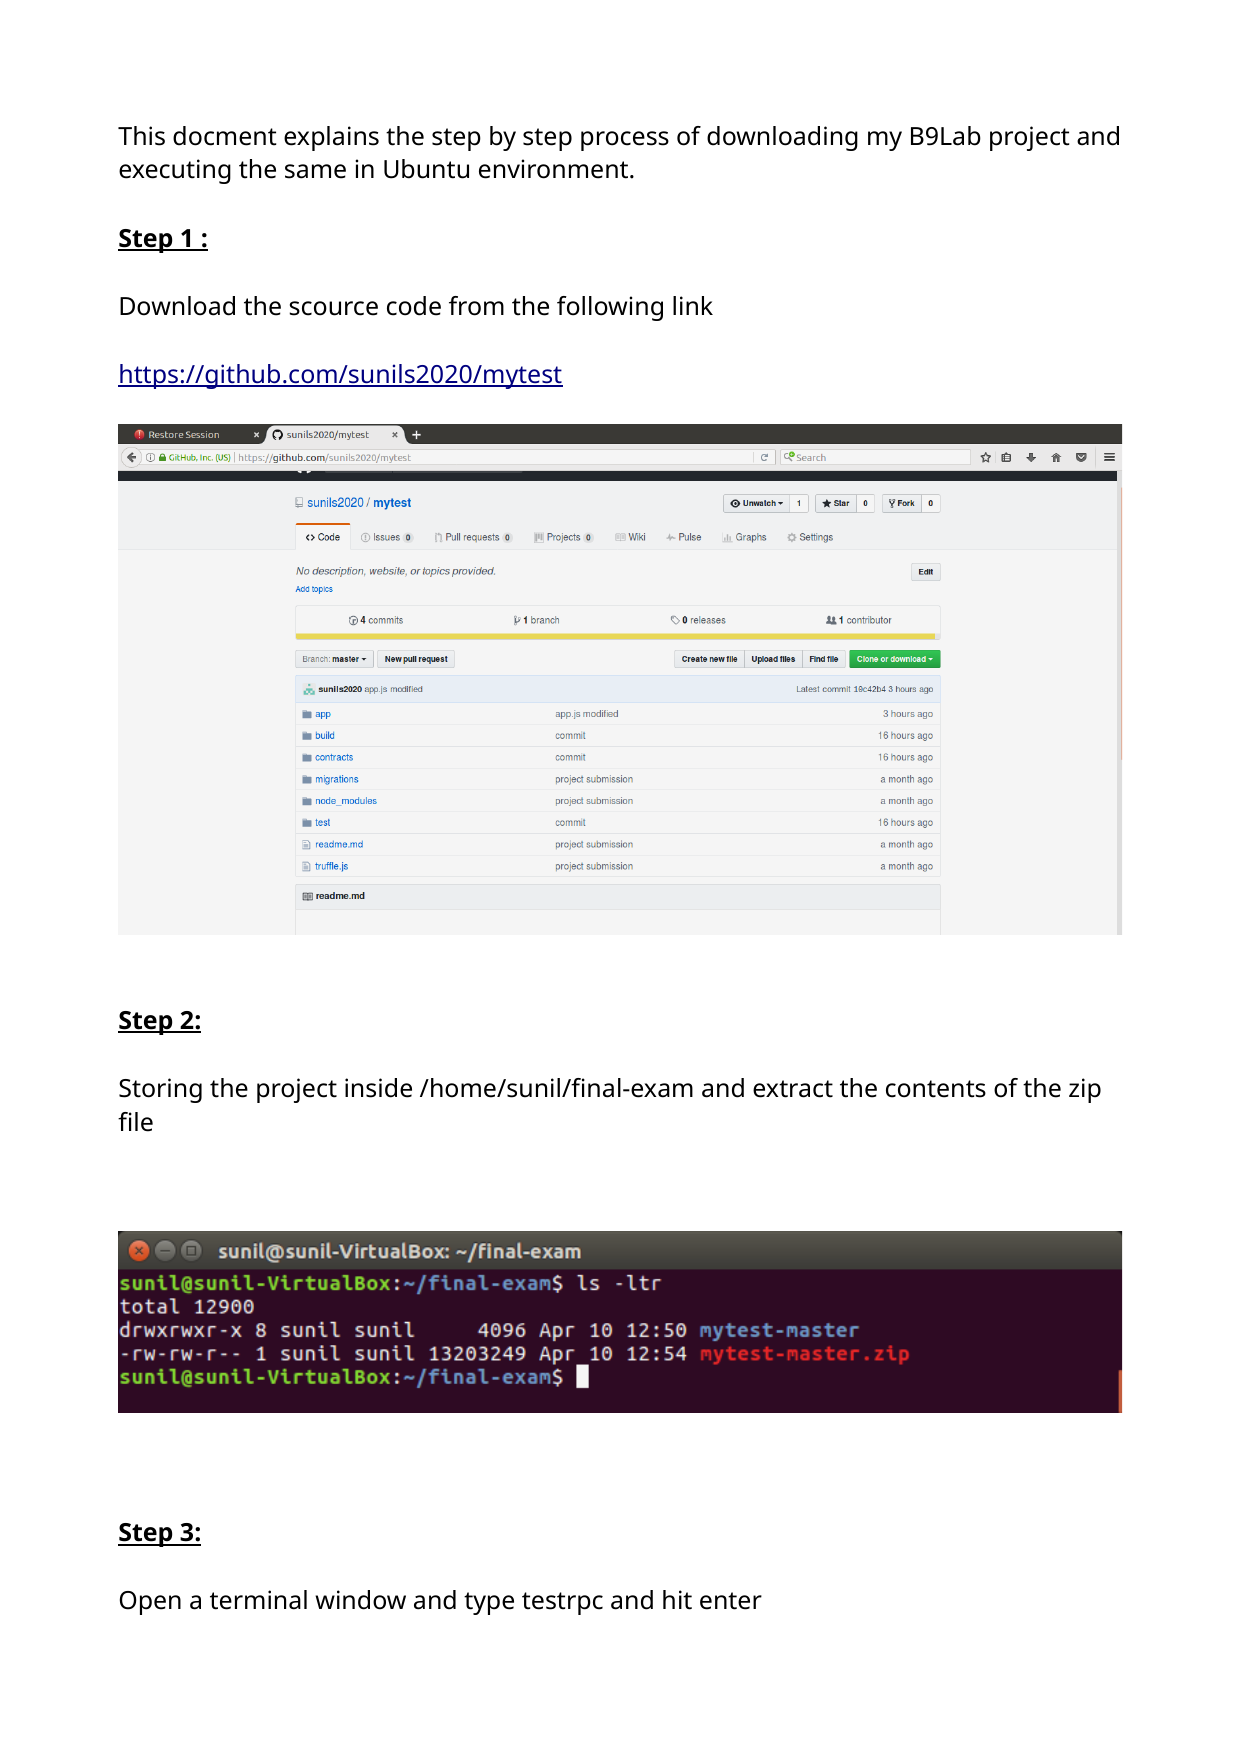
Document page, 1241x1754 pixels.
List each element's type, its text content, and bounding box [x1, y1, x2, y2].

text https://github.com/sunils2020/mytest [118, 357, 1122, 391]
text Step 1 : [118, 220, 1122, 254]
picture [118, 424, 1123, 935]
text Step 3: [118, 1515, 1122, 1549]
picture [118, 1231, 1123, 1413]
text Storing the project inside /home/sunil/final-exam and extract the contents of the zip file [118, 1070, 1122, 1138]
text Download the scource code from the following link [118, 288, 1122, 322]
text Step 2: [118, 1002, 1122, 1036]
text This docment explains the step by step process of downloading my B9Lab project and executing the same in Ubuntu environment. [118, 118, 1122, 186]
text Open a terminal window and type testrpc and hit enter [118, 1583, 1122, 1617]
